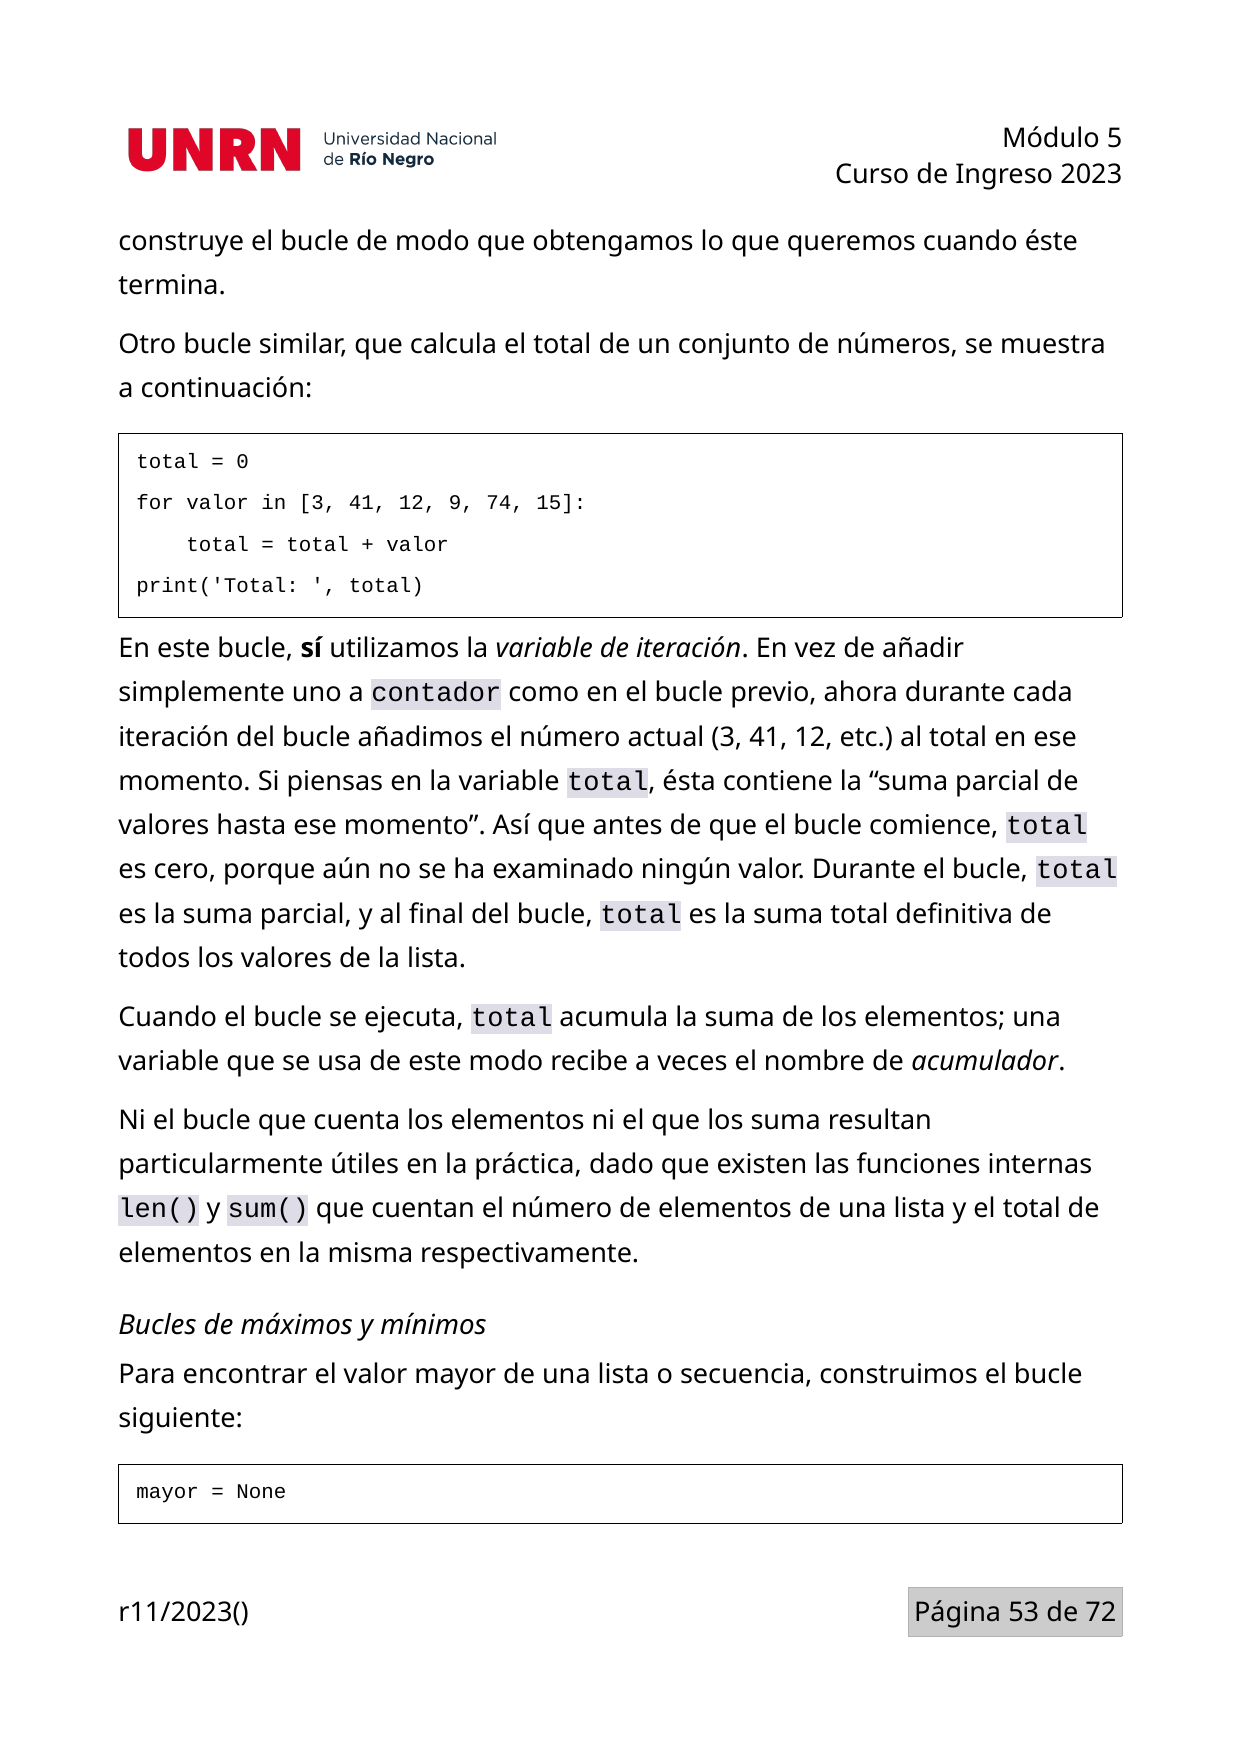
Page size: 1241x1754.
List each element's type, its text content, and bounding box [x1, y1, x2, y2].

text Ni el bucle que cuenta los elementos ni el que los suma resultan particularmente útiles en la práctica, dado que existen las funciones internas len() y sum() que cuentan el número de elementos de una lista y el total de elementos en la misma respectivamente. [118, 1101, 1122, 1270]
text for valor in [3, 41, 12, 9, 74, 15]: [119, 474, 1122, 516]
subtitle Bucles de máximos y mínimos [118, 1304, 1122, 1342]
picture [118, 118, 505, 180]
text Cuando el bucle se ejecuta, total acumula la suma de los elementos; una variable que se usa de este modo recibe a veces el nombre de acumulador. [118, 997, 1122, 1079]
text construye el bucle de modo que obtengamos lo que queremos cuando éste termina. [118, 221, 1122, 302]
text En este bucle, sí utilizamos la variable de iteración. En vez de añadir simplemente uno a contador como en el bucle previo, ahora durante cada iteración del bucle añadimos el número actual (3, 41, 12, etc.) al total en ese momento. Si piensas en la variable total, ésta contiene la “suma parcial de valores hasta ese momento”. Así que antes de que el bucle comience, total es cero, porque aún no se ha examinado ningún valor. Durante el bucle, total es la suma parcial, y al final del bucle, total es la suma total definitiva de todos los valores de la lista. [118, 628, 1122, 976]
text Para encontrar el valor mayor de una lista o secuencia, construimos el bucle siguiente: [118, 1355, 1122, 1436]
text Otro bucle similar, que calcula el total de un conjunto de números, se muestra a continuación: [118, 324, 1122, 405]
text print('Total: ', total) [119, 557, 1122, 617]
text total = total + valor [119, 516, 1122, 557]
text mayor = None [119, 1465, 1122, 1523]
text total = 0 [119, 434, 1122, 474]
